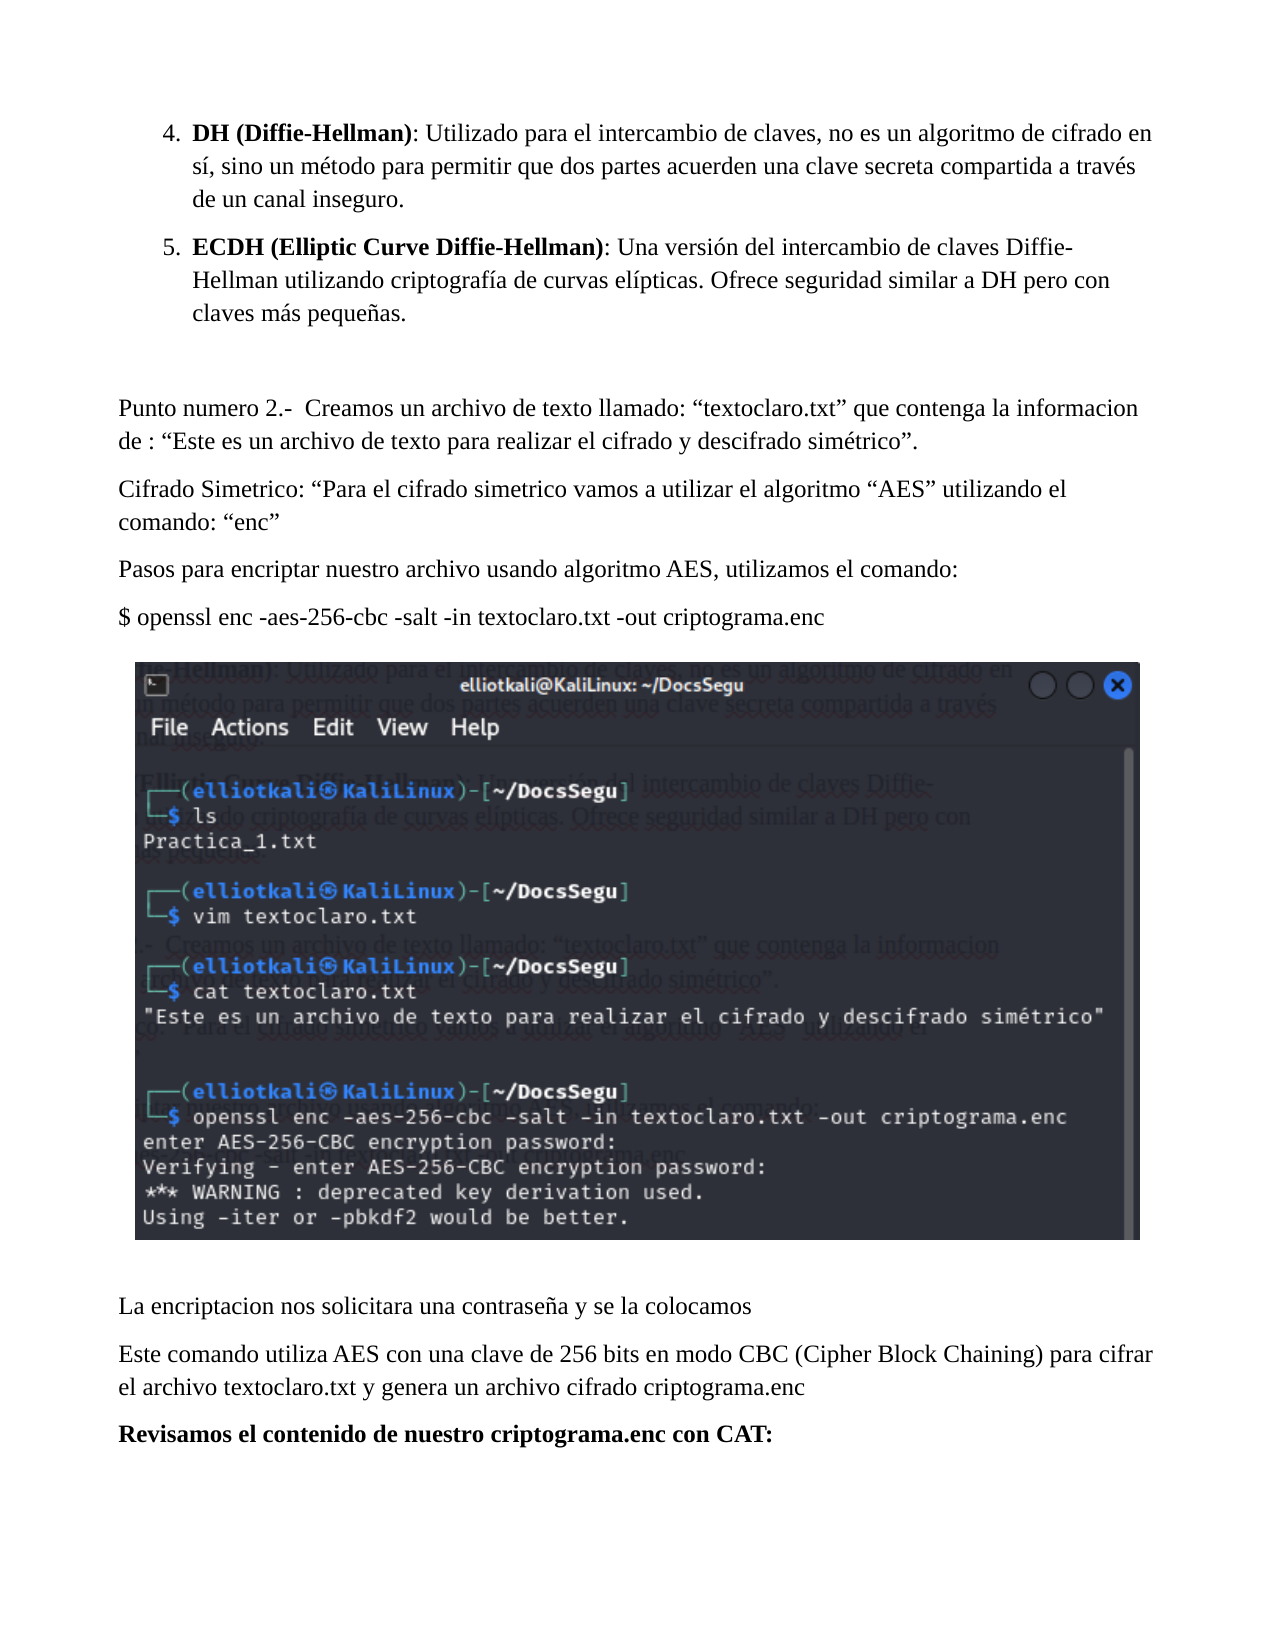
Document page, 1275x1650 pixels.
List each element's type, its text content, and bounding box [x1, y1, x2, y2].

text Este comando utiliza AES con una clave de 256 bits en modo CBC (Cipher Block Chaining) para cifrar el archivo textoclaro.txt y genera un archivo cifrado criptograma.enc [118, 1339, 1157, 1401]
text Cifrado Simetrico: “Para el cifrado simetrico vamos a utilizar el algoritmo “AES” utilizando el comando: “enc” [118, 474, 1157, 535]
picture [135, 662, 1140, 1240]
text $ openssl enc -aes-256-cbc -salt -in textoclaro.txt -out criptograma.enc [118, 602, 1157, 631]
list DH (Diffie-Hellman): Utilizado para el intercambio de claves, no es un algoritmo de cifrado en sí, sino un método para permitir que dos partes acuerden una clave secreta compartida a través de un canal inseguro. [162, 118, 1157, 213]
list ECDH (Elliptic Curve Diffie-Hellman): Una versión del intercambio de claves Diffie-Hellman utilizando criptografía de curvas elípticas. Ofrece seguridad similar a DH pero con claves más pequeñas. [162, 232, 1157, 327]
text Pasos para encriptar nuestro archivo usando algoritmo AES, utilizamos el comando: [118, 554, 1157, 583]
text Revisamos el contenido de nuestro criptograma.enc con CAT: [118, 1419, 1157, 1448]
text Punto numero 2.- Creamos un archivo de texto llamado: “textoclaro.txt” que contenga la informacion de : “Este es un archivo de texto para realizar el cifrado y descifrado simétrico”. [118, 393, 1157, 455]
text La encriptacion nos solicitara una contraseña y se la colocamos [118, 1291, 1157, 1320]
